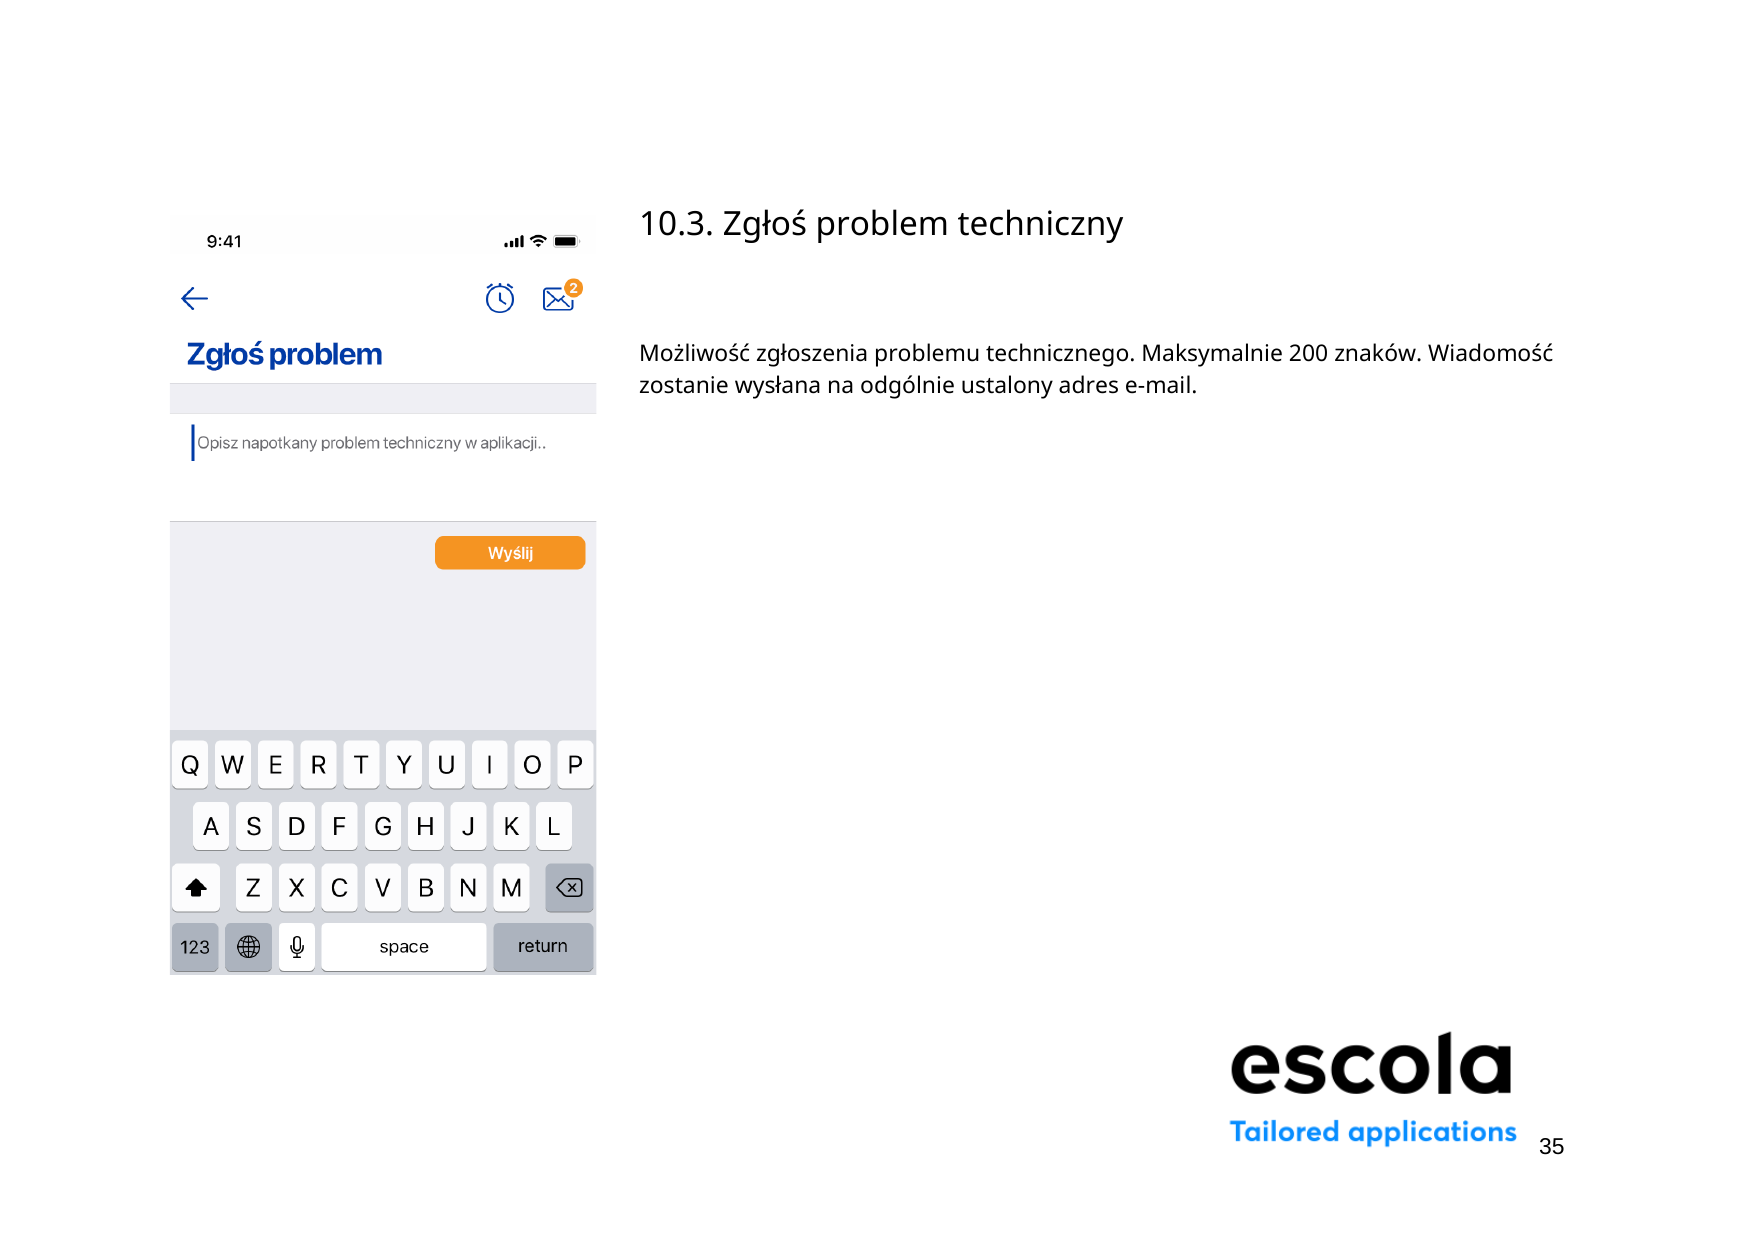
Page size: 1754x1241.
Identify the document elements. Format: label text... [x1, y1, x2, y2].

picture [1208, 1019, 1531, 1157]
picture [169, 215, 597, 975]
table_cell [139, 152, 628, 984]
table_cell 10.3. Zgłoś problem techniczny Możliwość zgłoszenia problemu technicznego. Maksymalnie 200 znaków. Wiadomość zostanie wysłana na odgólnie ustalony adres e-mail. [630, 152, 1596, 984]
